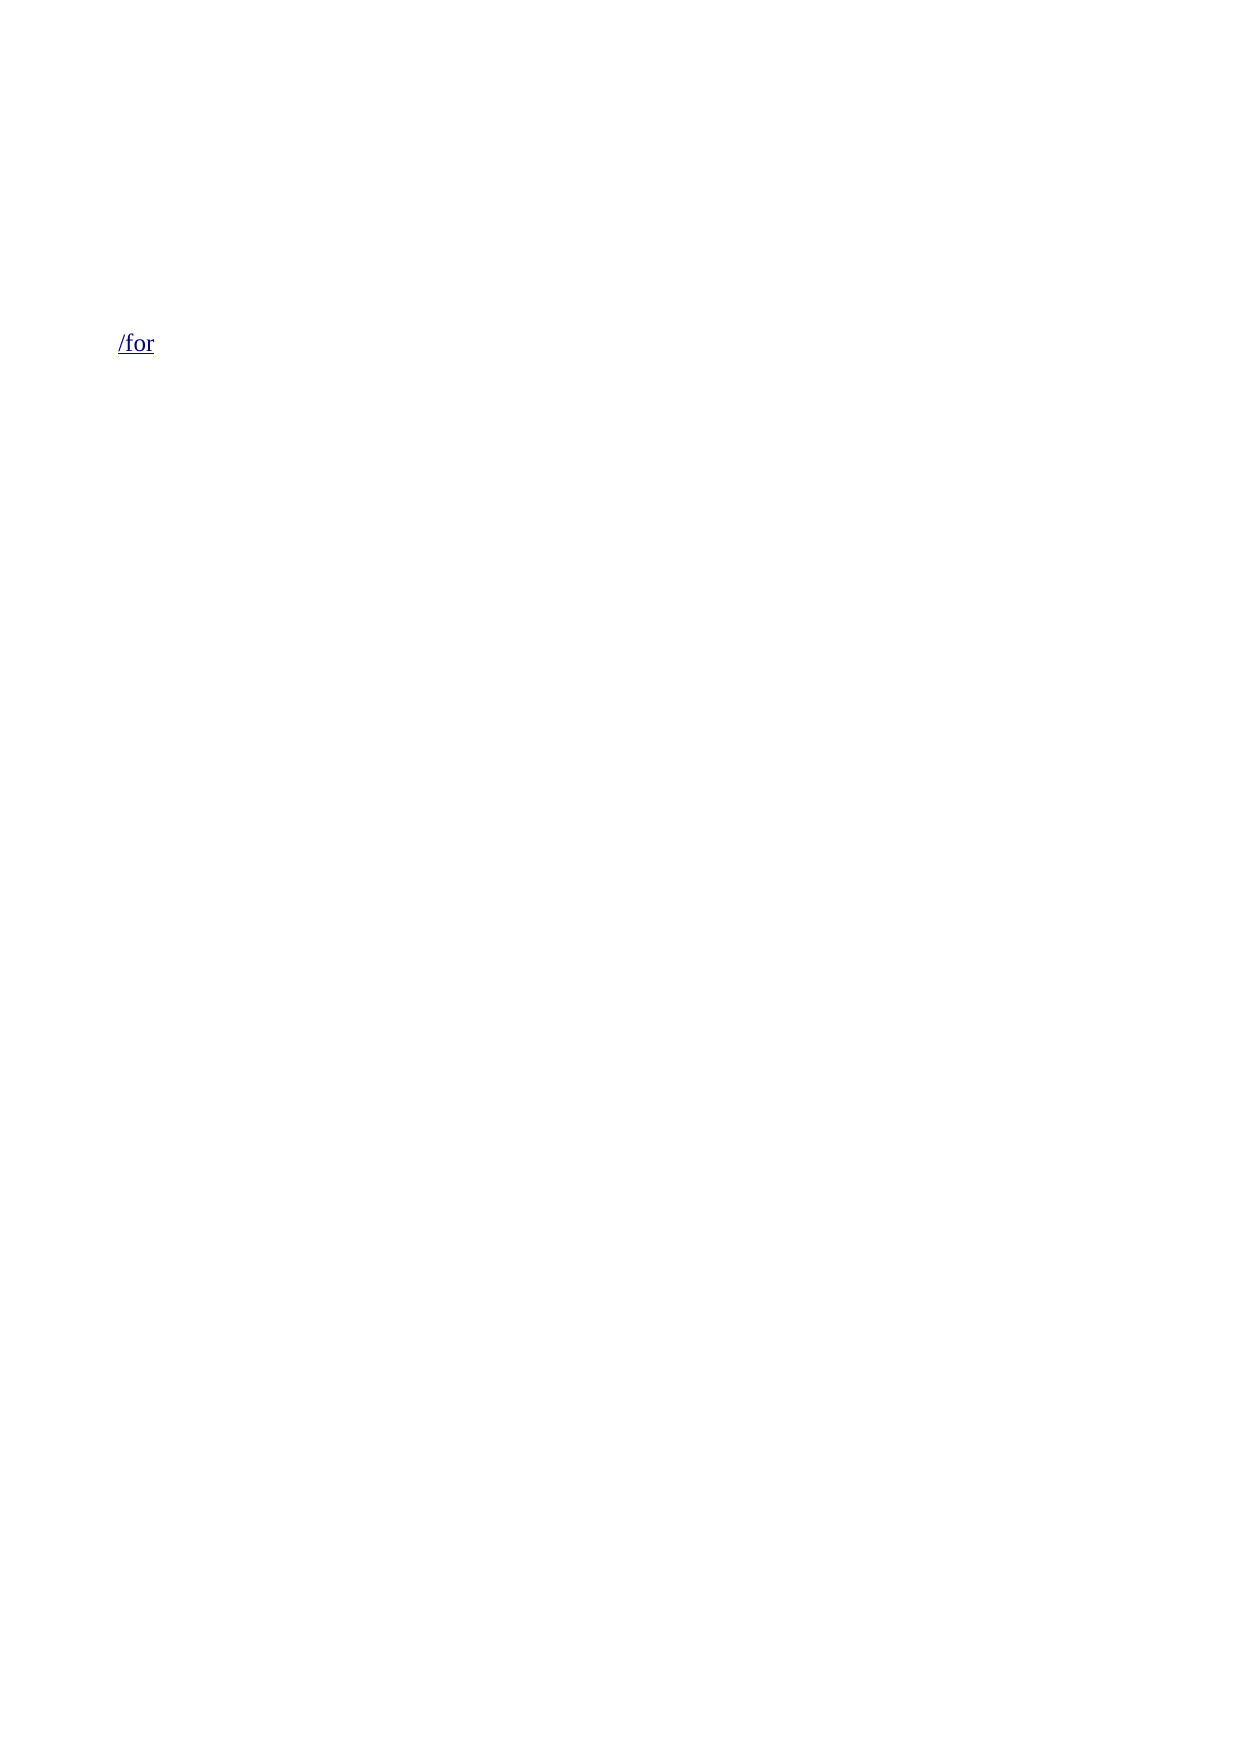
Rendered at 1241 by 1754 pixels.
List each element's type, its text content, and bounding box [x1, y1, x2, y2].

table_header [633, 118, 703, 268]
table_cell [118, 268, 1122, 328]
table_cell [703, 193, 1122, 218]
table_header [118, 118, 633, 268]
table_cell [703, 143, 1122, 168]
table_header [703, 118, 1122, 143]
table_cell [703, 168, 1122, 193]
text /for [118, 328, 1122, 357]
table_cell [703, 243, 1122, 268]
table_cell [703, 218, 1122, 243]
